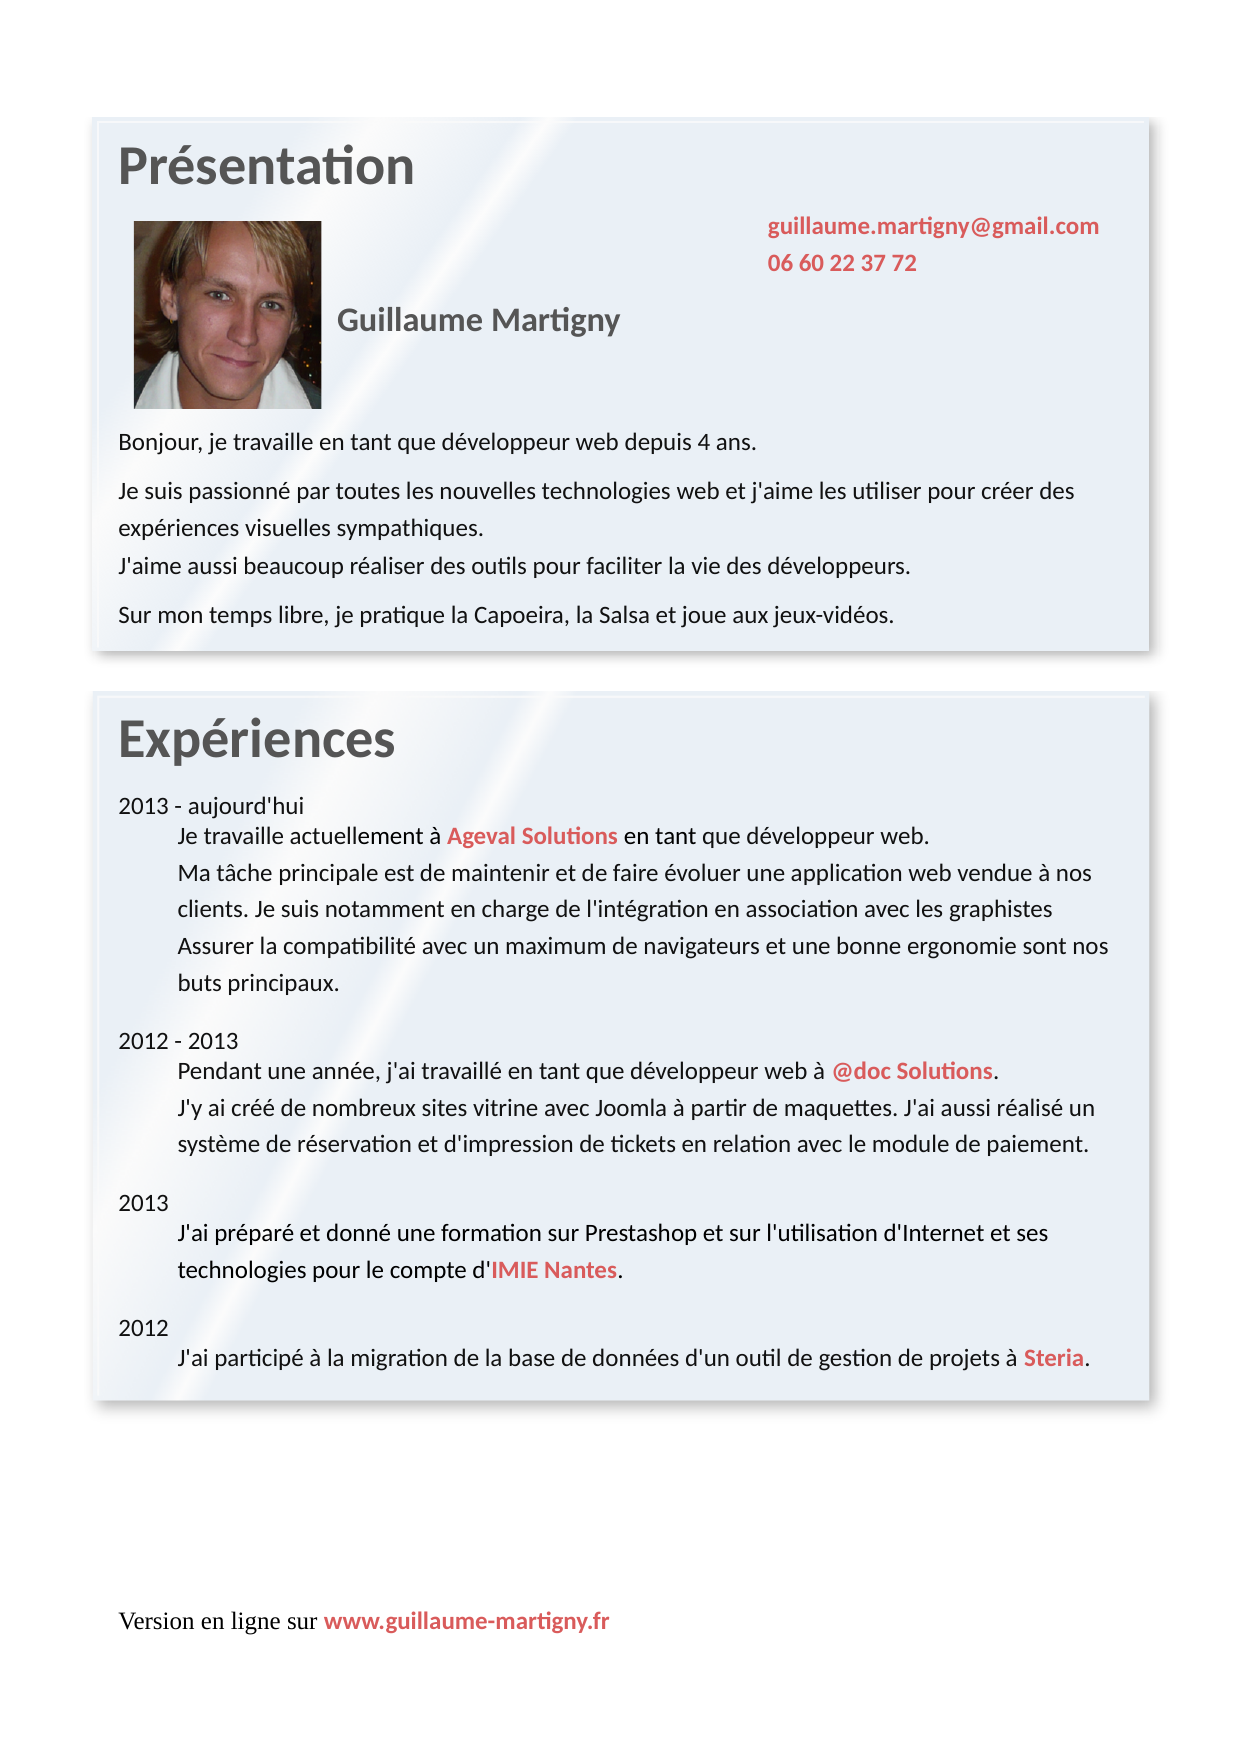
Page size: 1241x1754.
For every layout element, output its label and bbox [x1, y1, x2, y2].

picture [67, 117, 1173, 672]
picture [67, 691, 1173, 1429]
